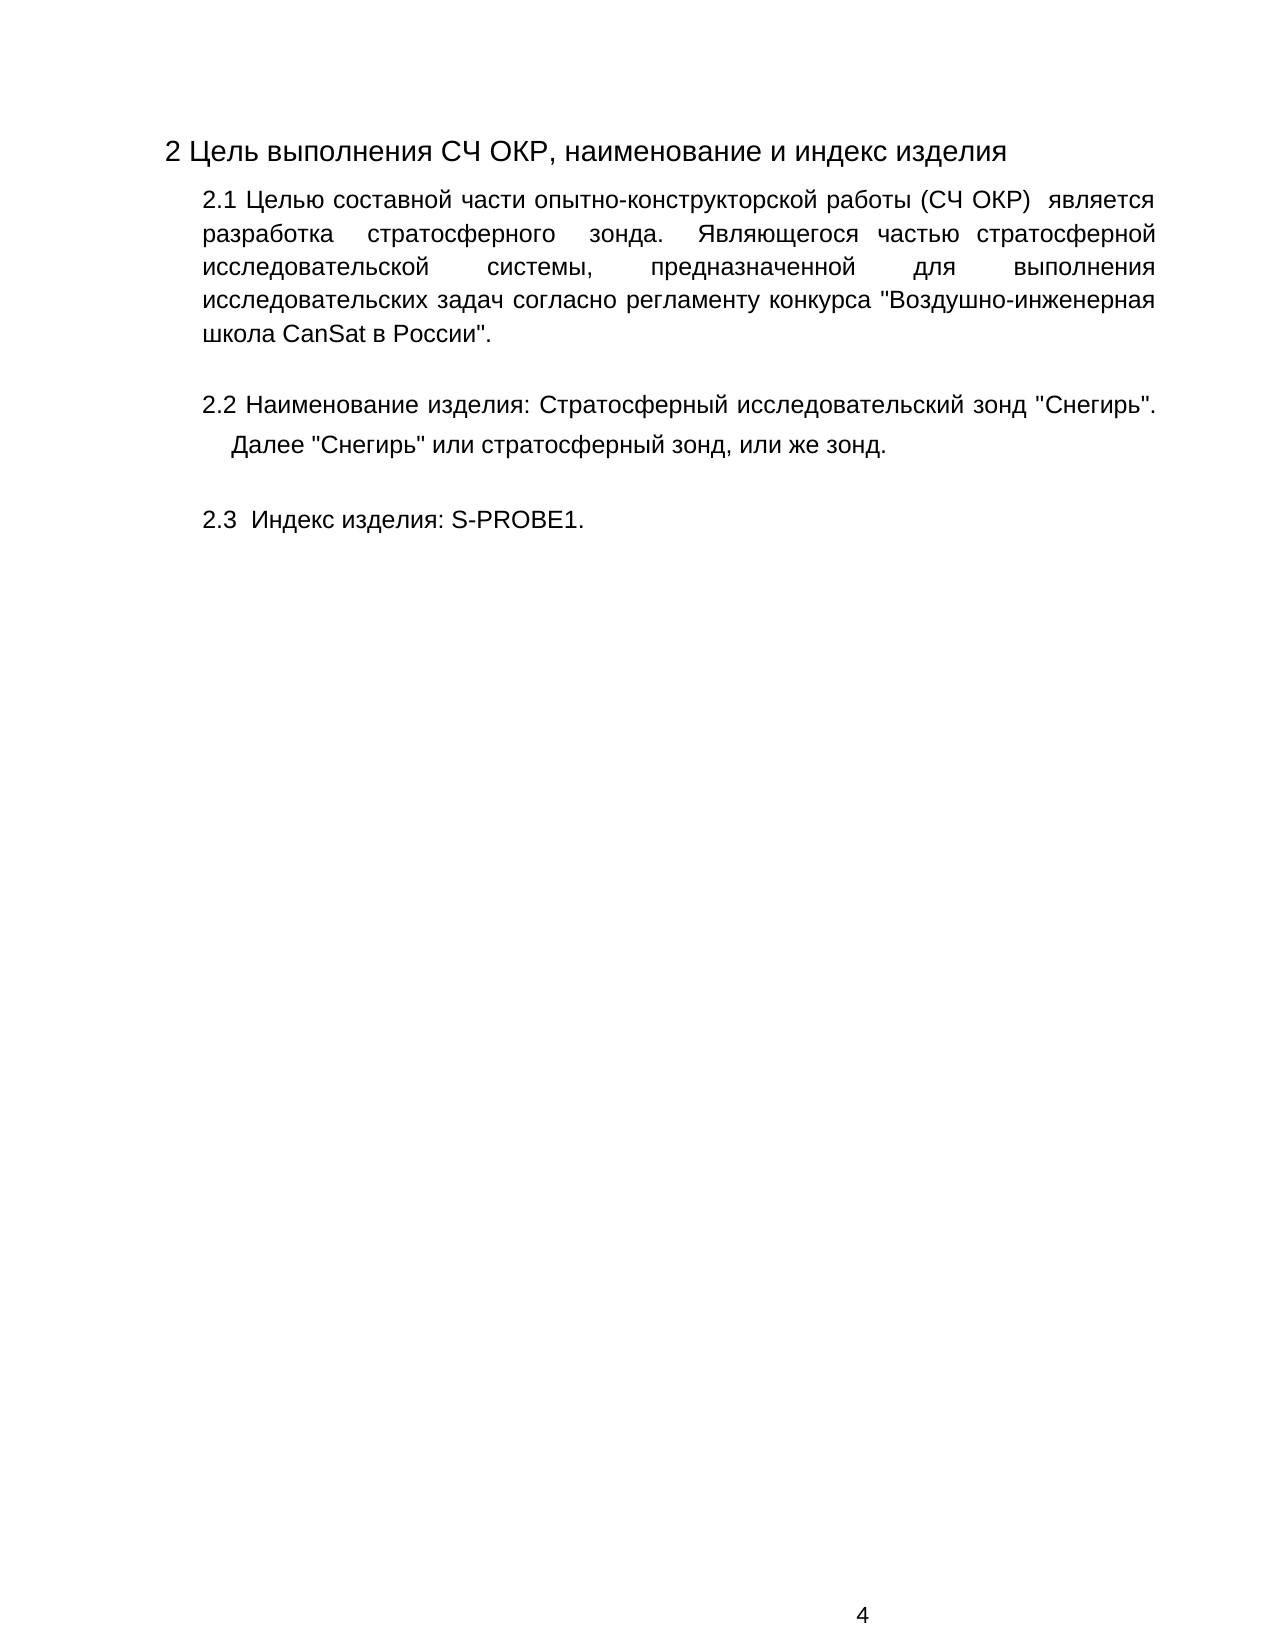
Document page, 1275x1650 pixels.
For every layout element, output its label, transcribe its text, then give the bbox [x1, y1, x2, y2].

text 2.2 Наименование изделия: Стратосферный исследовательский зонд "Снегирь". Далее "Снегирь" или стратосферный зонд, или же зонд. [202, 390, 1156, 458]
text 2 Цель выполнения СЧ ОКР, наименование и индекс изделия [164, 134, 1156, 168]
text 2.3 Индекс изделия: S-PROBE1. [202, 505, 1156, 533]
text 2.1 Целью составной части опытно-конструкторской работы (СЧ ОКР) является разработка стратосферного зонда. Являющегося частью стратосферной исследовательской системы, предназначенной для выполнения исследовательских задач согласно регламенту конкурса "Воздушно-инженерная школа CanSat в России". [202, 185, 1156, 347]
